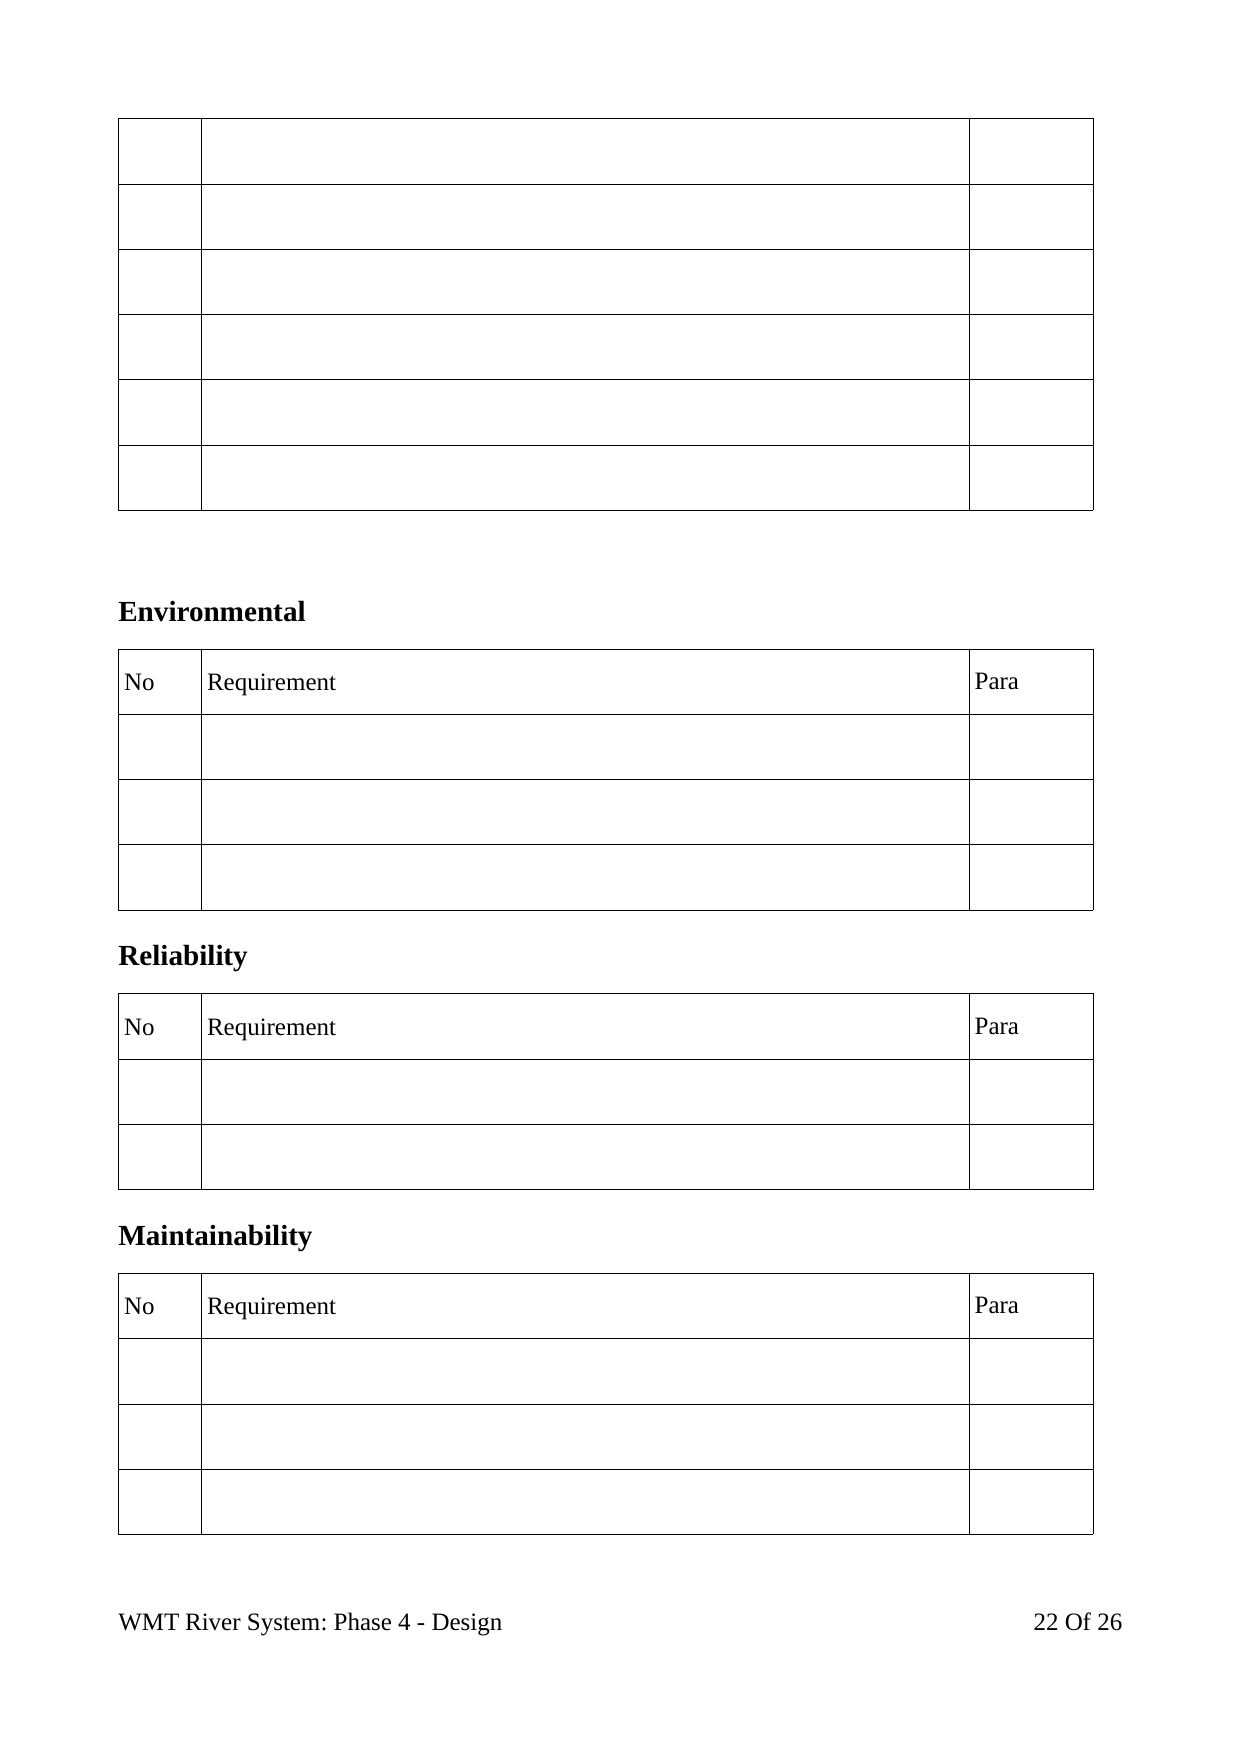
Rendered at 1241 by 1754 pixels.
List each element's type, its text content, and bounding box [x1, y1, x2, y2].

table_cell [202, 1060, 969, 1124]
table_cell [202, 380, 969, 445]
table_header No [119, 994, 201, 1059]
table_cell [202, 250, 969, 314]
table_cell [119, 380, 201, 445]
table_header No [119, 650, 201, 714]
table_cell [119, 119, 201, 183]
table_cell [970, 250, 1093, 314]
table_cell [119, 1470, 201, 1534]
table_cell [970, 1470, 1093, 1534]
table_cell [970, 380, 1093, 445]
table_cell [119, 715, 201, 779]
table_header Requirement [202, 1274, 969, 1338]
table_cell [970, 315, 1093, 379]
table_cell [970, 119, 1093, 183]
table_cell [202, 119, 969, 183]
table_header Para [970, 994, 1093, 1059]
table_cell [119, 185, 201, 249]
table_cell [119, 845, 201, 910]
table_cell [202, 185, 969, 249]
table_cell [970, 1339, 1093, 1403]
table_header No [119, 1274, 201, 1338]
table_cell [119, 315, 201, 379]
table_cell [202, 1339, 969, 1403]
table_header Requirement [202, 994, 969, 1059]
table_cell [202, 845, 969, 910]
table_cell [970, 446, 1093, 510]
table_cell [119, 250, 201, 314]
table_cell [202, 1125, 969, 1189]
table_cell [119, 1339, 201, 1403]
table_cell [202, 1405, 969, 1469]
table_cell [119, 1060, 201, 1124]
table_header Requirement [202, 650, 969, 714]
table_cell [202, 446, 969, 510]
table_cell [970, 845, 1093, 910]
table_cell [119, 446, 201, 510]
table_cell [970, 715, 1093, 779]
table_cell [202, 315, 969, 379]
table_cell [202, 780, 969, 844]
table_header Para [970, 650, 1093, 714]
subtitle Environmental [118, 594, 1122, 627]
table_cell [119, 1125, 201, 1189]
table_header Para [970, 1274, 1093, 1338]
table_cell [970, 185, 1093, 249]
subtitle Maintainability [118, 1218, 1122, 1252]
table_cell [970, 780, 1093, 844]
table_cell [202, 715, 969, 779]
table_cell [119, 780, 201, 844]
table_cell [119, 1405, 201, 1469]
table_cell [202, 1470, 969, 1534]
subtitle Reliability [118, 938, 1122, 972]
table_cell [970, 1405, 1093, 1469]
table_cell [970, 1060, 1093, 1124]
table_cell [970, 1125, 1093, 1189]
